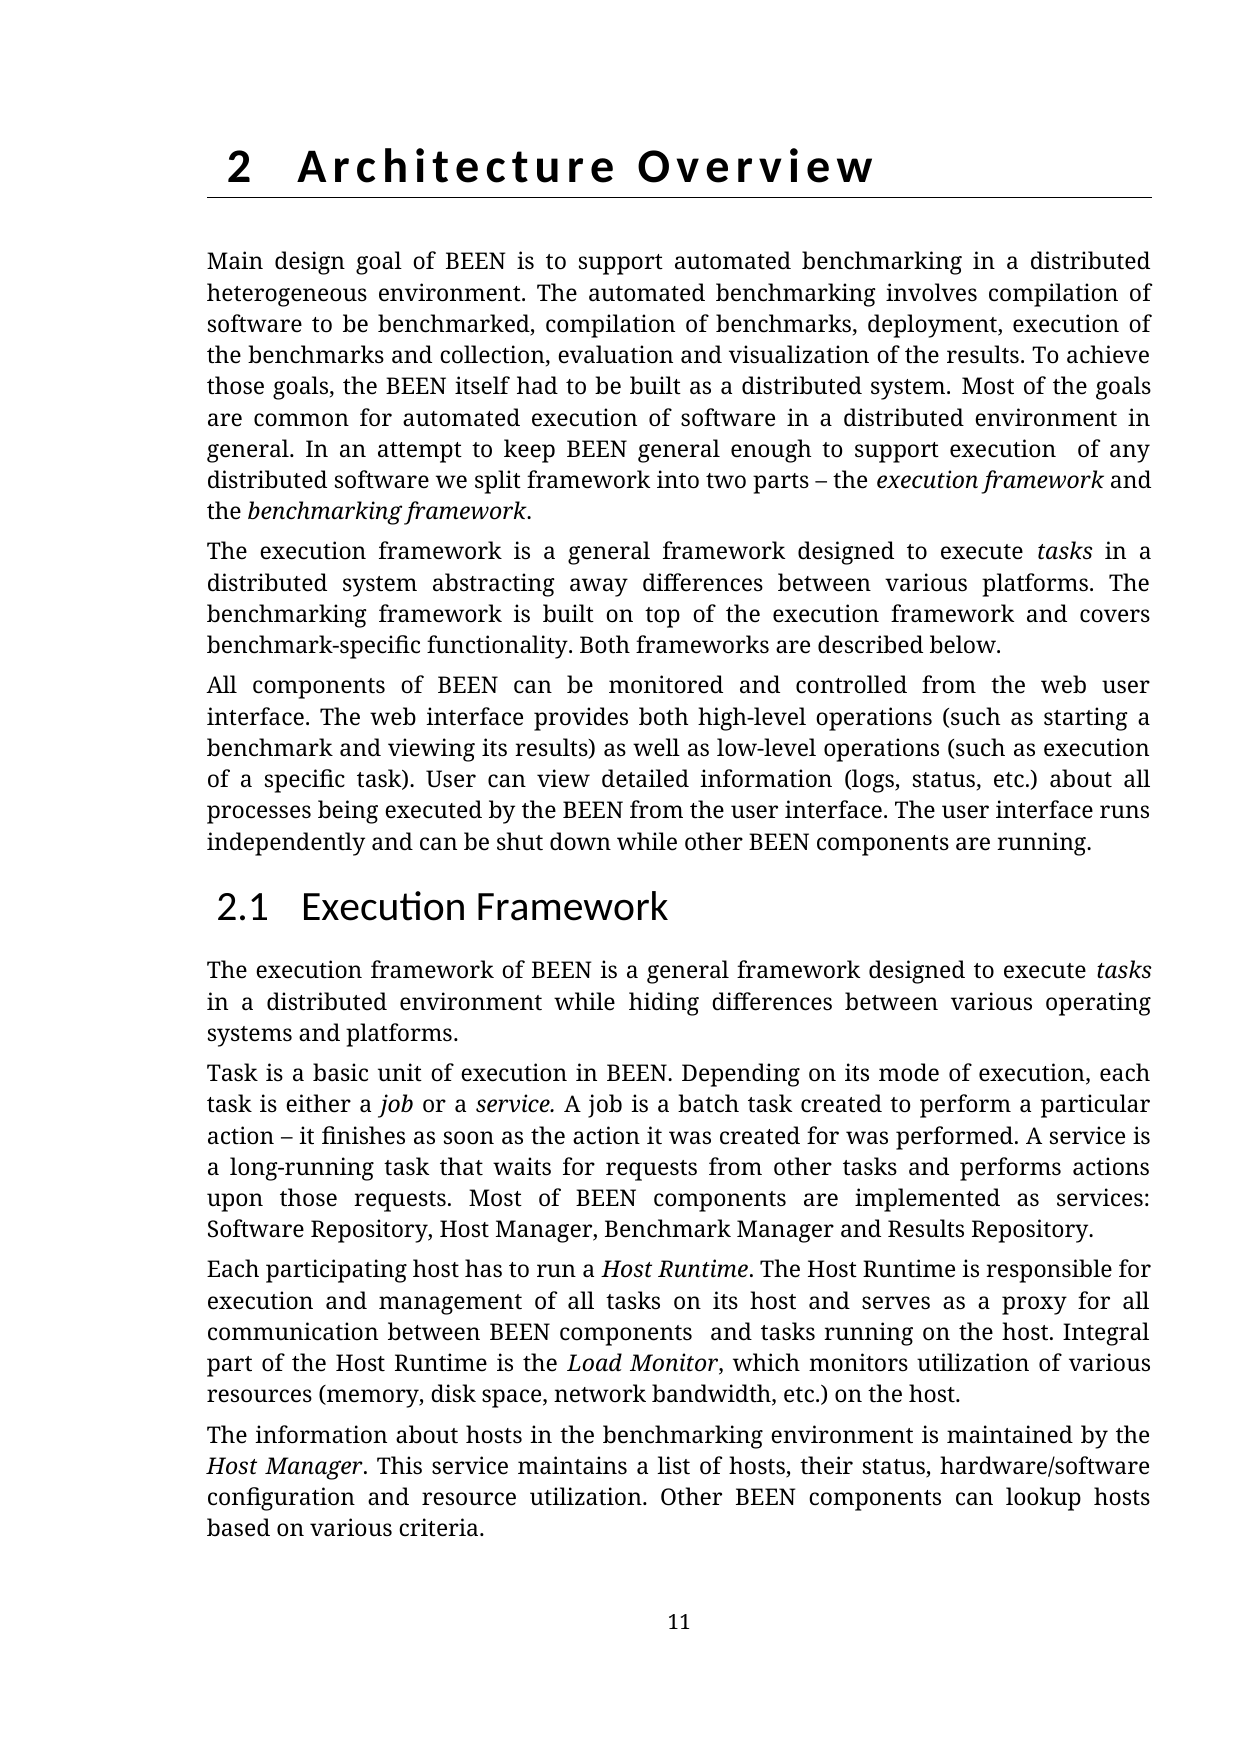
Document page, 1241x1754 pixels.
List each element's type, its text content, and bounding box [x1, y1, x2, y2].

subtitle Execution Framework [207, 889, 1152, 931]
text Task is a basic unit of execution in BEEN. Depending on its mode of execution, each task is either a job or a service. A job is a batch task created to perform a particular action – it finishes as soon as the action it was created for was performed. A service is a long-running task that waits for requests from other tasks and performs actions upon those requests. Most of BEEN components are implemented as services: Software Repository, Host Manager, Benchmark Manager and Results Repository. [207, 1057, 1152, 1244]
subtitle Architecture Overview [207, 143, 1152, 197]
text Main design goal of BEEN is to support automated benchmarking in a distributed heterogeneous environment. The automated benchmarking involves compilation of software to be benchmarked, compilation of benchmarks, deployment, execution of the benchmarks and collection, evaluation and visualization of the results. To achieve those goals, the BEEN itself had to be built as a distributed system. Most of the goals are common for automated execution of software in a distributed environment in general. In an attempt to keep BEEN general enough to support execution of any distributed software we split framework into two parts – the execution framework and the benchmarking framework. [207, 245, 1152, 526]
text The execution framework of BEEN is a general framework designed to execute tasks in a distributed environment while hiding differences between various operating systems and platforms. [207, 954, 1152, 1048]
text All components of BEEN can be monitored and controlled from the web user interface. The web interface provides both high-level operations (such as starting a benchmark and viewing its results) as well as low-level operations (such as execution of a specific task). User can view detailed information (logs, status, etc.) about all processes being executed by the BEEN from the user interface. The user interface runs independently and can be shut down while other BEEN components are running. [207, 669, 1152, 857]
text The execution framework is a general framework designed to execute tasks in a distributed system abstracting away differences between various platforms. The benchmarking framework is built on top of the execution framework and covers benchmark-specific functionality. Both frameworks are described below. [207, 535, 1152, 660]
text Each participating host has to run a Host Runtime. The Host Runtime is responsible for execution and management of all tasks on its host and serves as a proxy for all communication between BEEN components and tasks running on the host. Integral part of the Host Runtime is the Load Monitor, which monitors utilization of various resources (memory, disk space, network bandwidth, etc.) on the host. [207, 1253, 1152, 1410]
text The information about hosts in the benchmarking environment is maintained by the Host Manager. This service maintains a list of hosts, their status, hardware/software configuration and resource utilization. Other BEEN components can lookup hosts based on various criteria. [207, 1418, 1152, 1543]
